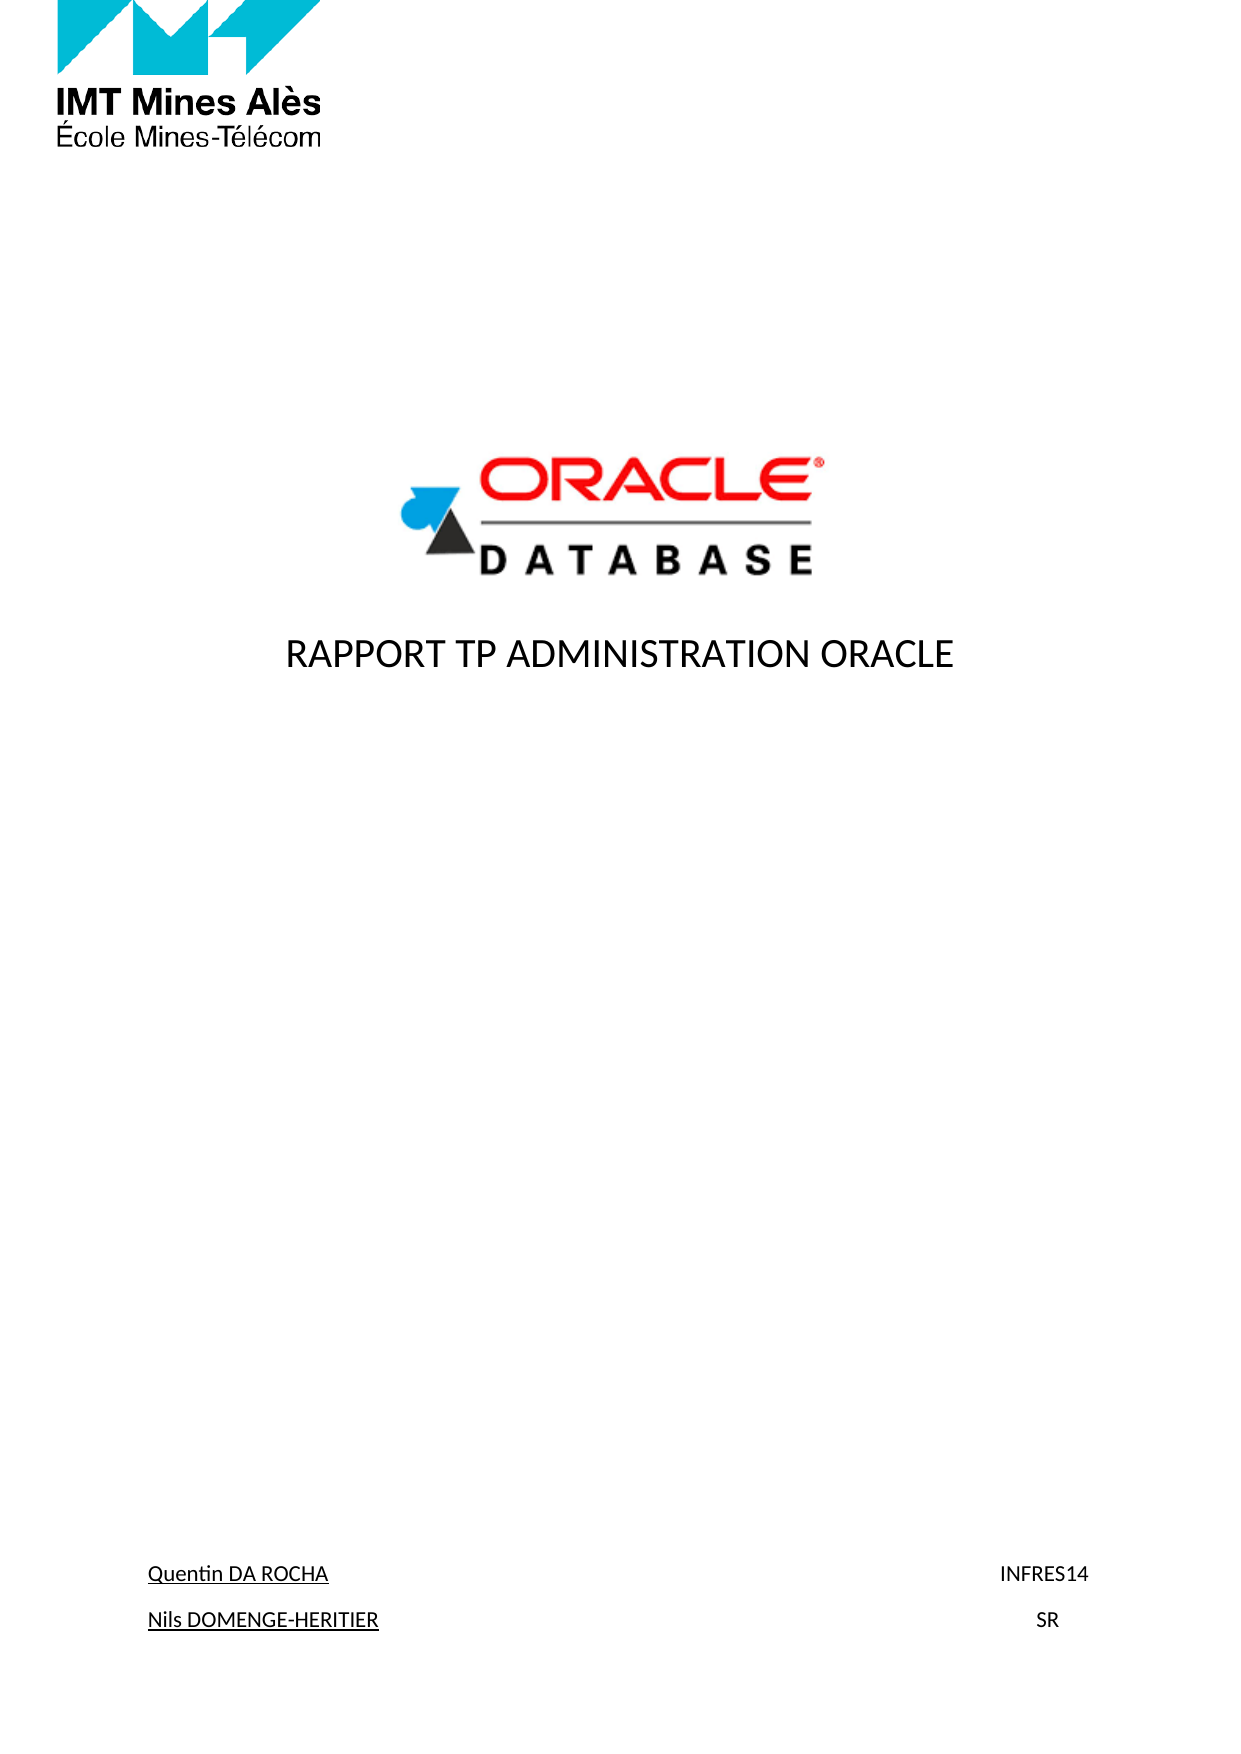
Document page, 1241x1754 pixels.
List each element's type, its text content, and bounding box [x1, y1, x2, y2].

text RAPPORT TP ADMINISTRATION ORACLE [148, 627, 1093, 678]
